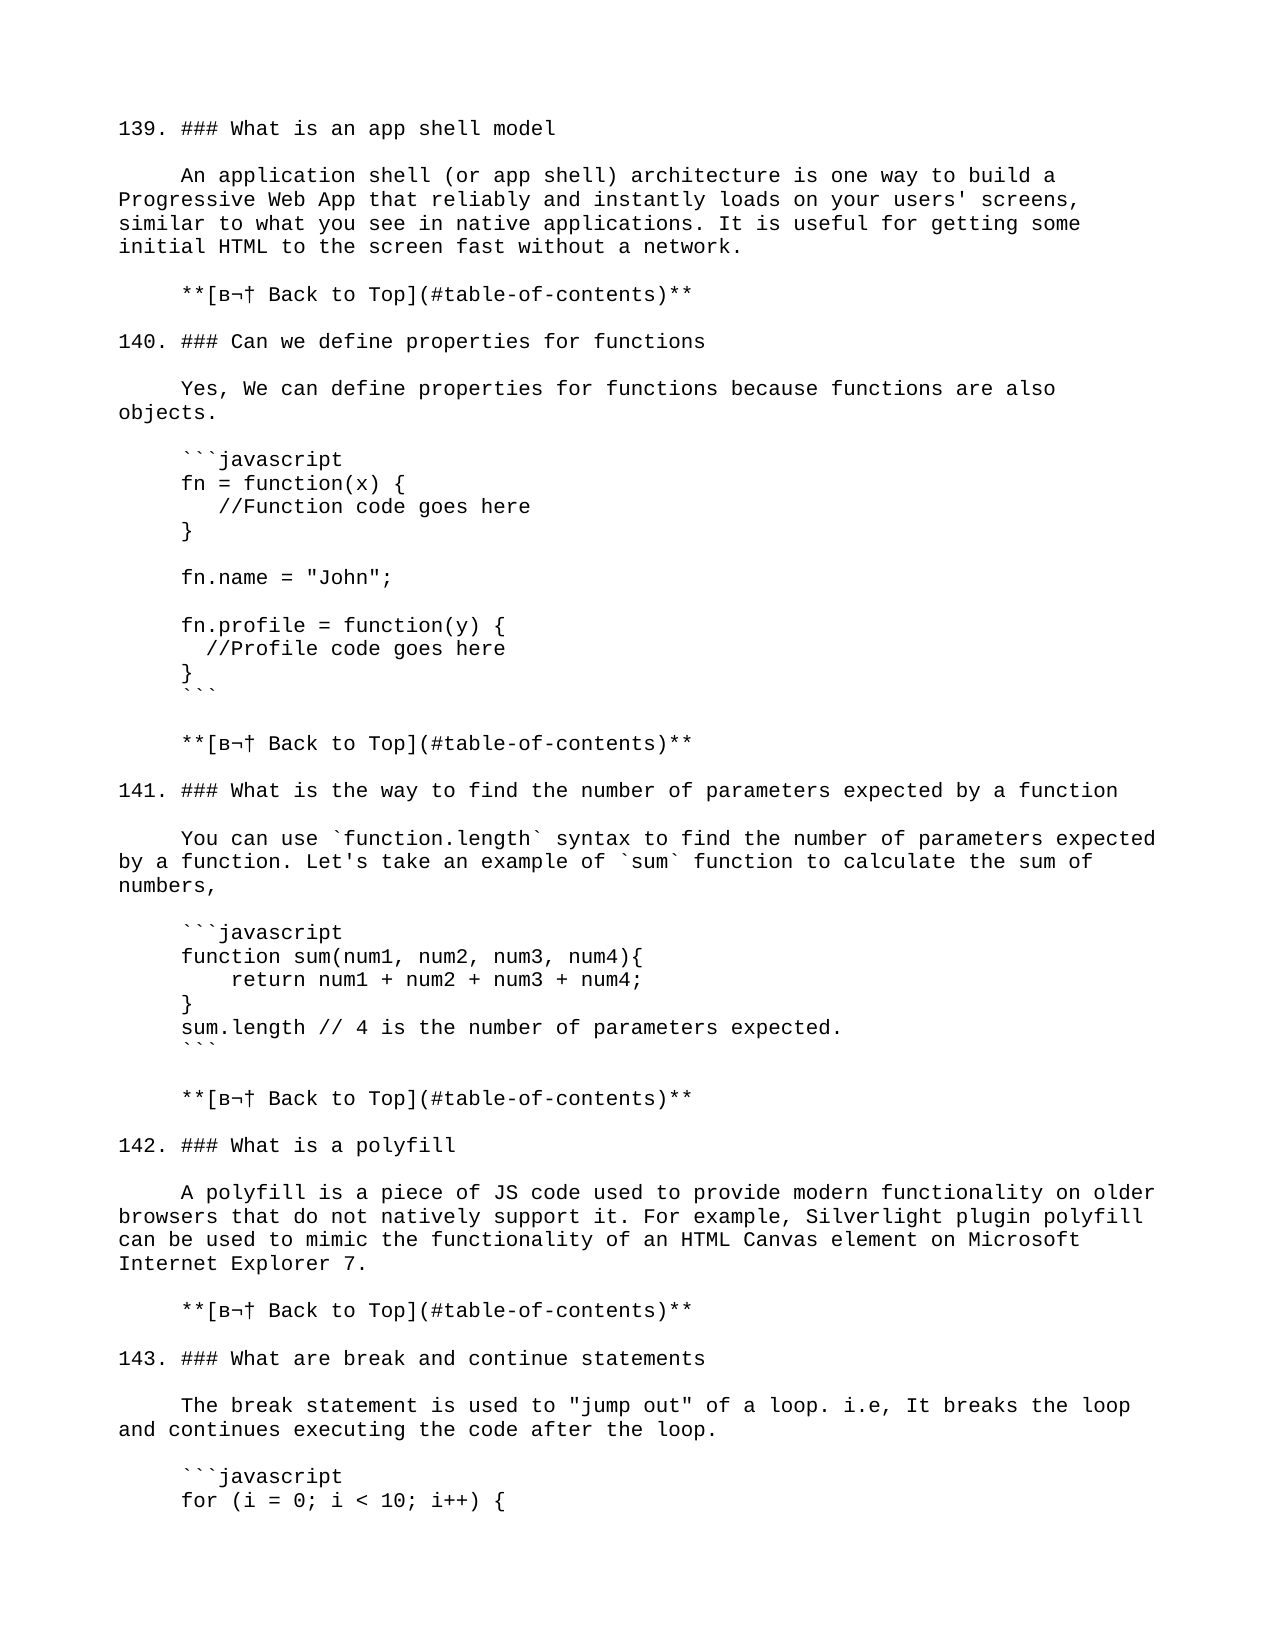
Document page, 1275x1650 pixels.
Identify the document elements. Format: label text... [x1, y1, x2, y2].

text } [118, 662, 1157, 686]
text fn = function(x) { [118, 473, 1157, 496]
text The break statement is used to "jump out" of a loop. i.e, It breaks the loop and continues executing the code after the loop. [118, 1395, 1157, 1442]
text 140. ### Can we define properties for functions [118, 331, 1157, 354]
text An application shell (or app shell) architecture is one way to build a Progressive Web App that reliably and instantly loads on your users' screens, similar to what you see in native applications. It is useful for getting some initial HTML to the screen fast without a network. [118, 165, 1157, 260]
text for (i = 0; i < 10; i++) { [118, 1489, 1157, 1513]
text 139. ### What is an app shell model [118, 118, 1157, 142]
text ``` [118, 1040, 1157, 1064]
text **[в¬† Back to Top](#table-of-contents)** [118, 284, 1157, 307]
text 143. ### What are break and continue statements [118, 1348, 1157, 1371]
text } [118, 993, 1157, 1017]
text //Profile code goes here [118, 638, 1157, 662]
text 142. ### What is a polyfill [118, 1135, 1157, 1158]
text A polyfill is a piece of JS code used to provide modern functionality on older browsers that do not natively support it. For example, Silverlight plugin polyfill can be used to mimic the functionality of an HTML Canvas element on Microsoft Internet Explorer 7. [118, 1182, 1157, 1277]
text fn.name = "John"; [118, 567, 1157, 591]
text ```javascript [118, 449, 1157, 473]
text return num1 + num2 + num3 + num4; [118, 969, 1157, 993]
text 141. ### What is the way to find the number of parameters expected by a function [118, 780, 1157, 804]
text ```javascript [118, 922, 1157, 946]
text You can use `function.length` syntax to find the number of parameters expected by a function. Let's take an example of `sum` function to calculate the sum of numbers, [118, 827, 1157, 898]
text } [118, 520, 1157, 544]
text Yes, We can define properties for functions because functions are also objects. [118, 378, 1157, 426]
text **[в¬† Back to Top](#table-of-contents)** [118, 1300, 1157, 1324]
text fn.profile = function(y) { [118, 615, 1157, 638]
text **[в¬† Back to Top](#table-of-contents)** [118, 1088, 1157, 1111]
text sum.length // 4 is the number of parameters expected. [118, 1017, 1157, 1040]
text ```javascript [118, 1466, 1157, 1489]
text //Function code goes here [118, 496, 1157, 520]
text **[в¬† Back to Top](#table-of-contents)** [118, 733, 1157, 757]
text function sum(num1, num2, num3, num4){ [118, 946, 1157, 969]
text ``` [118, 686, 1157, 709]
